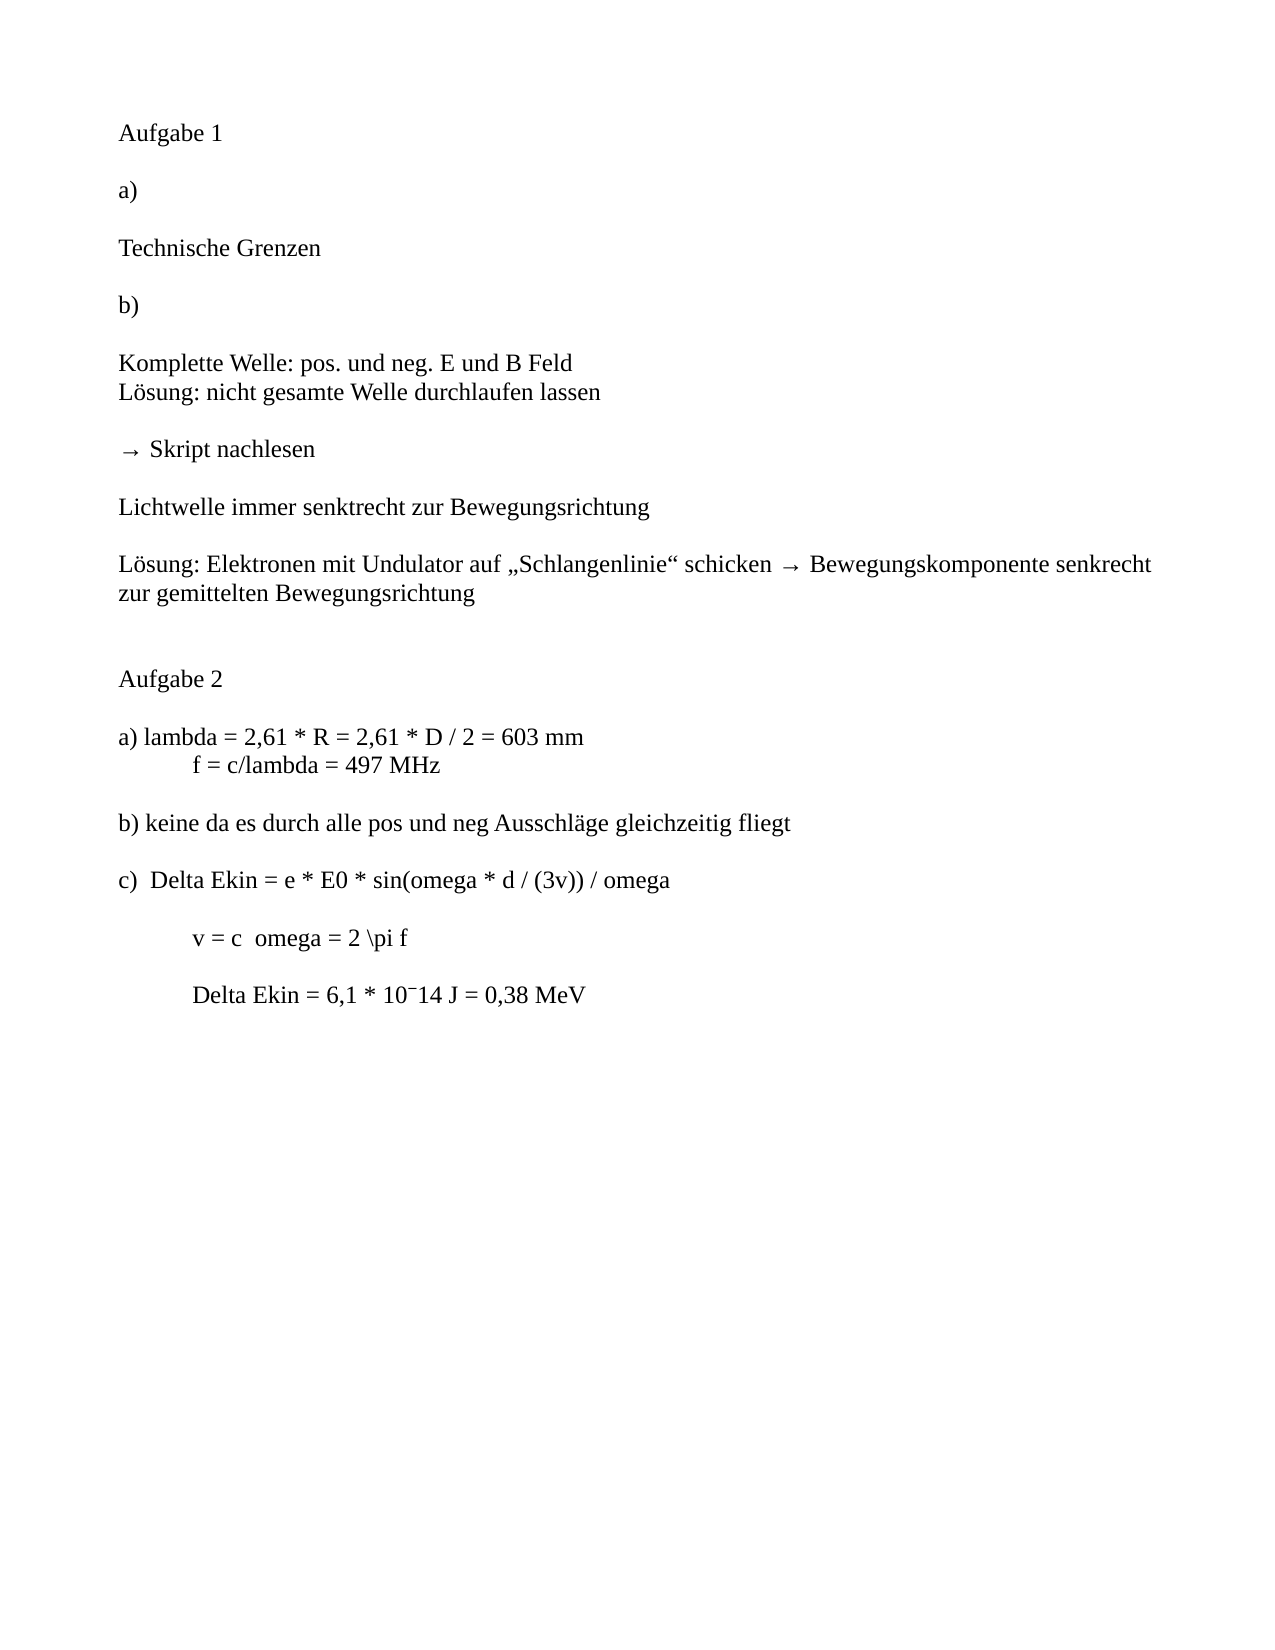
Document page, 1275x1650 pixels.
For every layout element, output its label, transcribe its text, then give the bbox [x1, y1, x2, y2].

text Technische Grenzen [118, 233, 1157, 262]
text Aufgabe 2 [118, 664, 1157, 693]
text → Skript nachlesen [118, 434, 1157, 463]
text Lichtwelle immer senktrecht zur Bewegungsrichtung [118, 492, 1157, 521]
text Delta Ekin = 6,1 * 10⁻14 J = 0,38 MeV [118, 981, 1157, 1009]
text c) Delta Ekin = e * E0 * sin(omega * d / (3v)) / omega [118, 866, 1157, 894]
text Lösung: Elektronen mit Undulator auf „Schlangenlinie“ schicken → Bewegungskomponente senkrecht zur gemittelten Bewegungsrichtung [118, 549, 1157, 607]
text v = c omega = 2 \pi f [118, 923, 1157, 952]
text a) [118, 176, 1157, 204]
text b) keine da es durch alle pos und neg Ausschläge gleichzeitig fliegt [118, 808, 1157, 837]
text Lösung: nicht gesamte Welle durchlaufen lassen [118, 377, 1157, 406]
text a) lambda = 2,61 * R = 2,61 * D / 2 = 603 mm [118, 722, 1157, 751]
text f = c/lambda = 497 MHz [118, 751, 1157, 779]
text b) [118, 291, 1157, 319]
text Komplette Welle: pos. und neg. E und B Feld [118, 348, 1157, 377]
text Aufgabe 1 [118, 118, 1157, 147]
